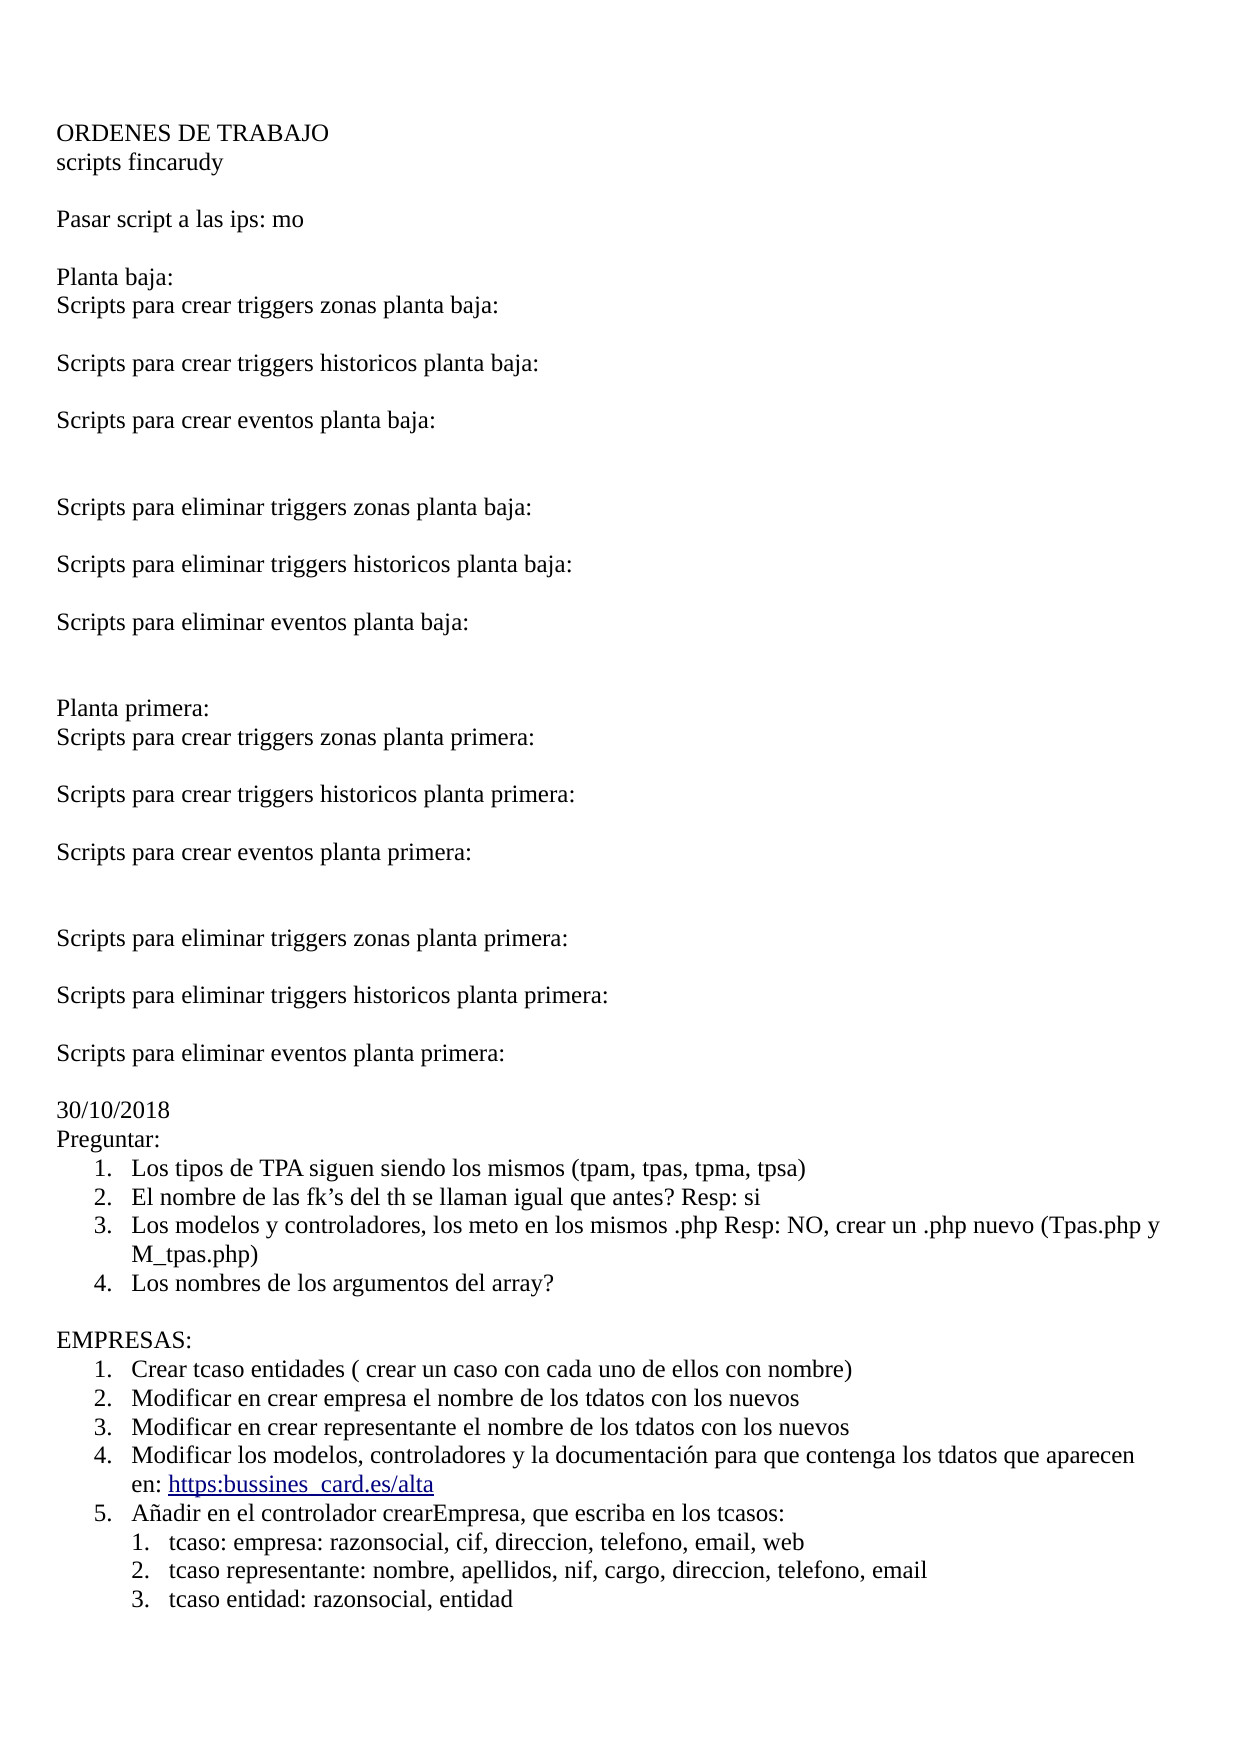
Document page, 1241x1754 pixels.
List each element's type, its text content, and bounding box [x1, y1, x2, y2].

text Planta baja: [56, 262, 1167, 291]
list Modificar en crear representante el nombre de los tdatos con los nuevos [94, 1412, 1167, 1441]
text Scripts para eliminar eventos planta baja: [56, 607, 1167, 636]
list tcaso entidad: razonsocial, entidad [131, 1584, 1167, 1613]
text Pasar script a las ips: mo [56, 204, 1167, 233]
text 30/10/2018 [56, 1096, 1167, 1124]
list Crear tcaso entidades ( crear un caso con cada uno de ellos con nombre) [94, 1354, 1167, 1383]
text Scripts para crear triggers historicos planta primera: [56, 779, 1167, 808]
text Scripts para crear triggers zonas planta baja: [56, 291, 1167, 319]
text Scripts para eliminar triggers zonas planta primera: [56, 923, 1167, 952]
text Scripts para eliminar triggers historicos planta primera: [56, 981, 1167, 1009]
list Los tipos de TPA siguen siendo los mismos (tpam, tpas, tpma, tpsa) [94, 1153, 1167, 1182]
text Scripts para eliminar eventos planta primera: [56, 1038, 1167, 1067]
text Scripts para crear triggers zonas planta primera: [56, 722, 1167, 751]
text scripts fincarudy [56, 147, 1167, 176]
text Scripts para eliminar triggers historicos planta baja: [56, 549, 1167, 578]
list Modificar los modelos, controladores y la documentación para que contenga los tdatos que aparecen en: https:bussines_card.es/alta [94, 1441, 1167, 1498]
text ORDENES DE TRABAJO [56, 118, 1167, 147]
list Los nombres de los argumentos del array? [94, 1268, 1167, 1297]
text Scripts para crear eventos planta primera: [56, 837, 1167, 866]
text Preguntar: [56, 1124, 1167, 1153]
list El nombre de las fk’s del th se llaman igual que antes? Resp: si [94, 1182, 1167, 1211]
list tcaso: empresa: razonsocial, cif, direccion, telefono, email, web [131, 1527, 1167, 1556]
text Planta primera: [56, 693, 1167, 722]
list tcaso representante: nombre, apellidos, nif, cargo, direccion, telefono, email [131, 1556, 1167, 1584]
text Scripts para crear triggers historicos planta baja: [56, 348, 1167, 377]
list Modificar en crear empresa el nombre de los tdatos con los nuevos [94, 1383, 1167, 1412]
text EMPRESAS: [56, 1326, 1167, 1354]
text Scripts para crear eventos planta baja: [56, 406, 1167, 434]
list Los modelos y controladores, los meto en los mismos .php Resp: NO, crear un .php nuevo (Tpas.php y M_tpas.php) [94, 1211, 1167, 1268]
text Scripts para eliminar triggers zonas planta baja: [56, 492, 1167, 521]
list Añadir en el controlador crearEmpresa, que escriba en los tcasos: [94, 1498, 1167, 1527]
